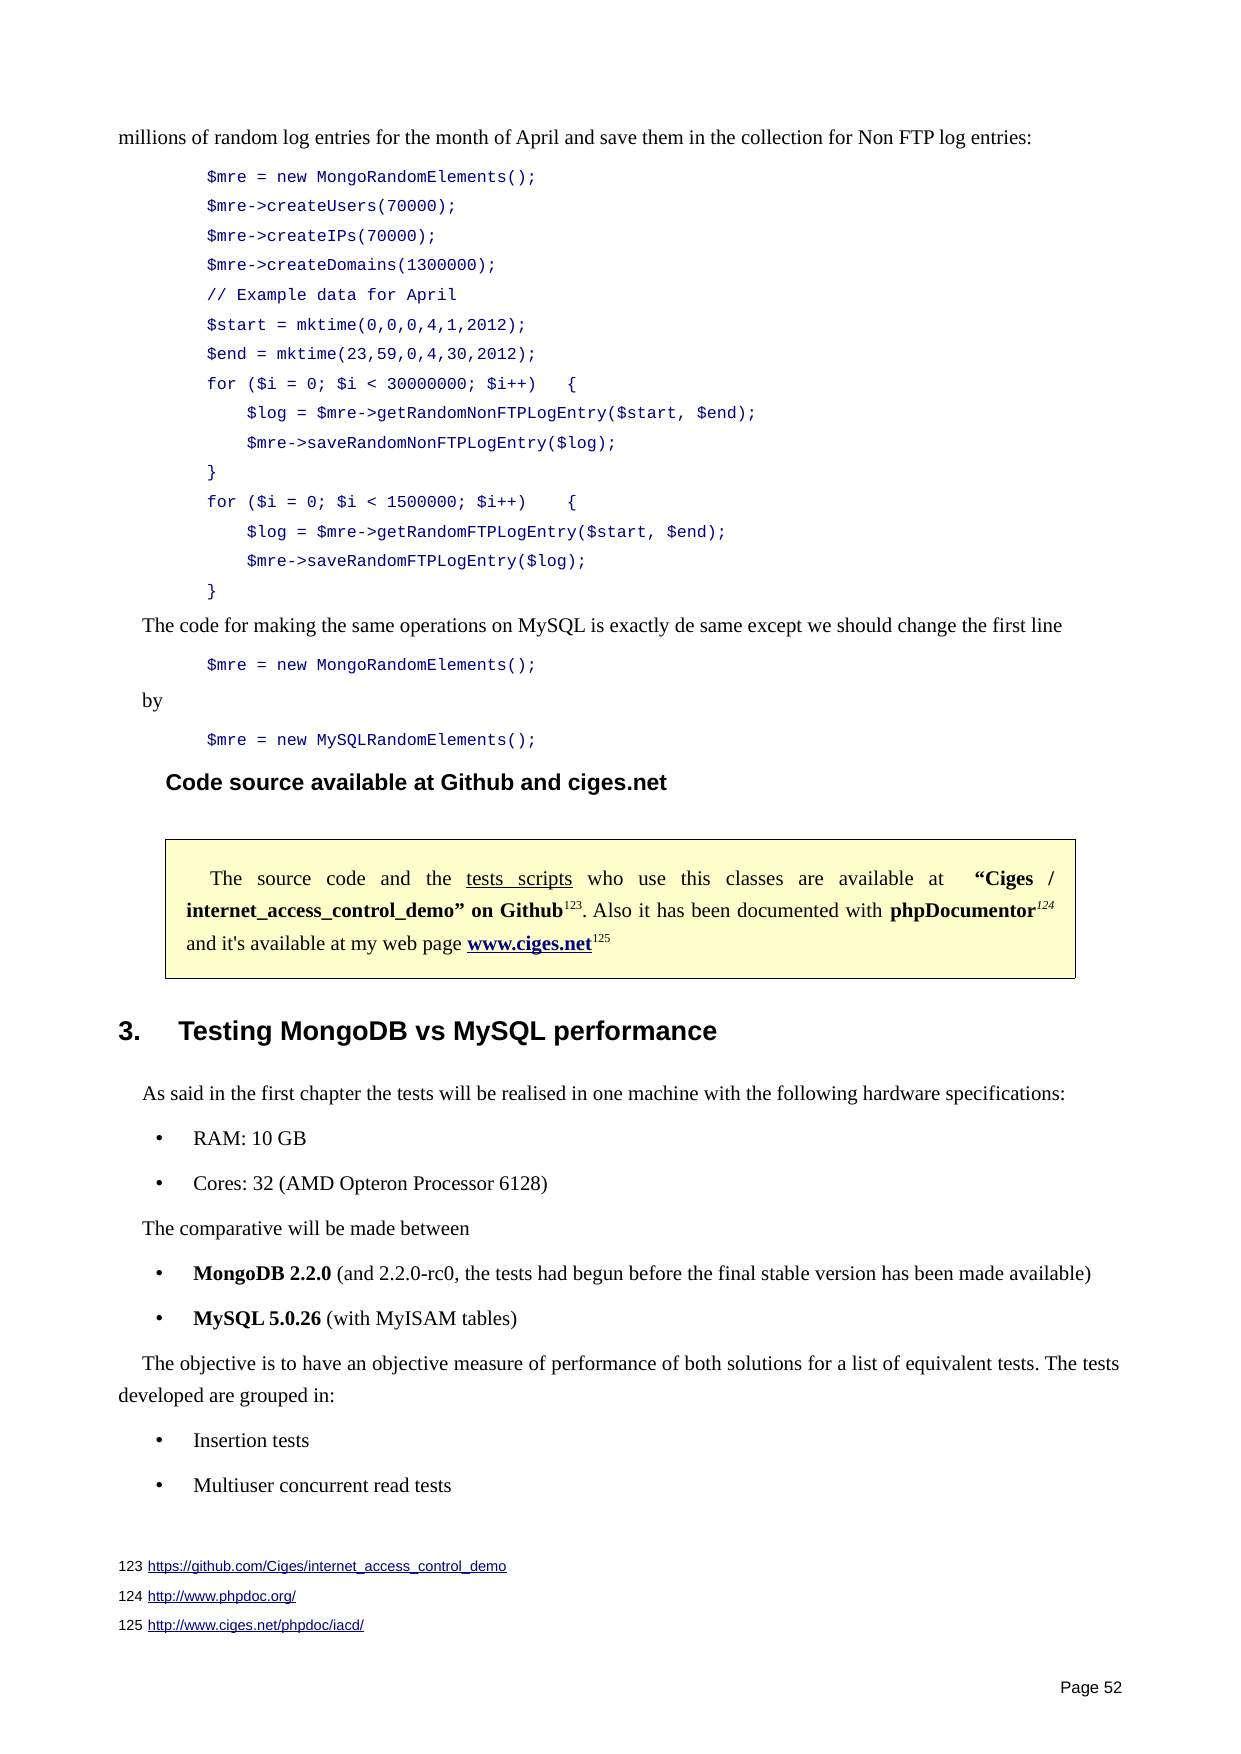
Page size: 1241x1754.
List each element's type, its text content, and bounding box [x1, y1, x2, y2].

text $log = $mre->getRandomFTPLogEntry($start, $end); [207, 518, 1122, 542]
text The comparative will be made between [118, 1209, 1122, 1242]
text https://github.com/Ciges/internet_access_control_demo [118, 1548, 1122, 1577]
text The objective is to have an objective measure of performance of both solutions for a list of equivalent tests. The tests developed are grouped in: [118, 1344, 1122, 1409]
text $end = mktime(23,59,0,4,30,2012); [207, 341, 1122, 364]
text $mre->saveRandomNonFTPLogEntry($log); [207, 429, 1122, 453]
text http://www.phpdoc.org/ [118, 1577, 1122, 1607]
text http://www.ciges.net/phpdoc/iacd/ [118, 1607, 1122, 1636]
text for ($i = 0; $i < 30000000; $i++) { [207, 370, 1122, 394]
text millions of random log entries for the month of April and save them in the collection for Non FTP log entries: [118, 118, 1122, 151]
text As said in the first chapter the tests will be realised in one machine with the following hardware specifications: [118, 1074, 1122, 1107]
text $start = mktime(0,0,0,4,1,2012); [207, 311, 1122, 335]
text } [207, 459, 1122, 483]
text The code for making the same operations on MySQL is exactly de same except we should change the first line [118, 607, 1122, 639]
text $mre = new MongoRandomElements(); [207, 163, 1122, 187]
text for ($i = 0; $i < 1500000; $i++) { [207, 488, 1122, 512]
text // Example data for April [207, 281, 1122, 305]
list RAM: 10 GB [156, 1119, 1122, 1152]
text $mre->createUsers(70000); [207, 193, 1122, 216]
list Cores: 32 (AMD Opteron Processor 6128) [156, 1164, 1122, 1197]
text The source code and the tests scripts who use this classes are available at “Ciges / internet_access_control_demo” on Github. Also it has been documented with phpDocumentor and it's available at my web page www.ciges.net [166, 840, 1075, 978]
list MongoDB 2.2.0 (and 2.2.0-rc0, the tests had begun before the final stable version has been made available) [156, 1254, 1122, 1287]
text $log = $mre->getRandomNonFTPLogEntry($start, $end); [207, 400, 1122, 423]
subtitle Testing MongoDB vs MySQL performance [118, 1015, 1122, 1046]
text $mre->createDomains(1300000); [207, 252, 1122, 276]
text } [207, 577, 1122, 601]
text by [118, 681, 1122, 714]
text $mre = new MongoRandomElements(); [207, 652, 1122, 676]
text $mre->createIPs(70000); [207, 222, 1122, 246]
subtitle Code source available at Github and ciges.net [165, 769, 1122, 795]
list Insertion tests [156, 1422, 1122, 1454]
text $mre = new MySQLRandomElements(); [207, 726, 1122, 750]
list Multiuser concurrent read tests [156, 1467, 1122, 1499]
text $mre->saveRandomFTPLogEntry($log); [207, 548, 1122, 571]
list MySQL 5.0.26 (with MyISAM tables) [156, 1299, 1122, 1332]
